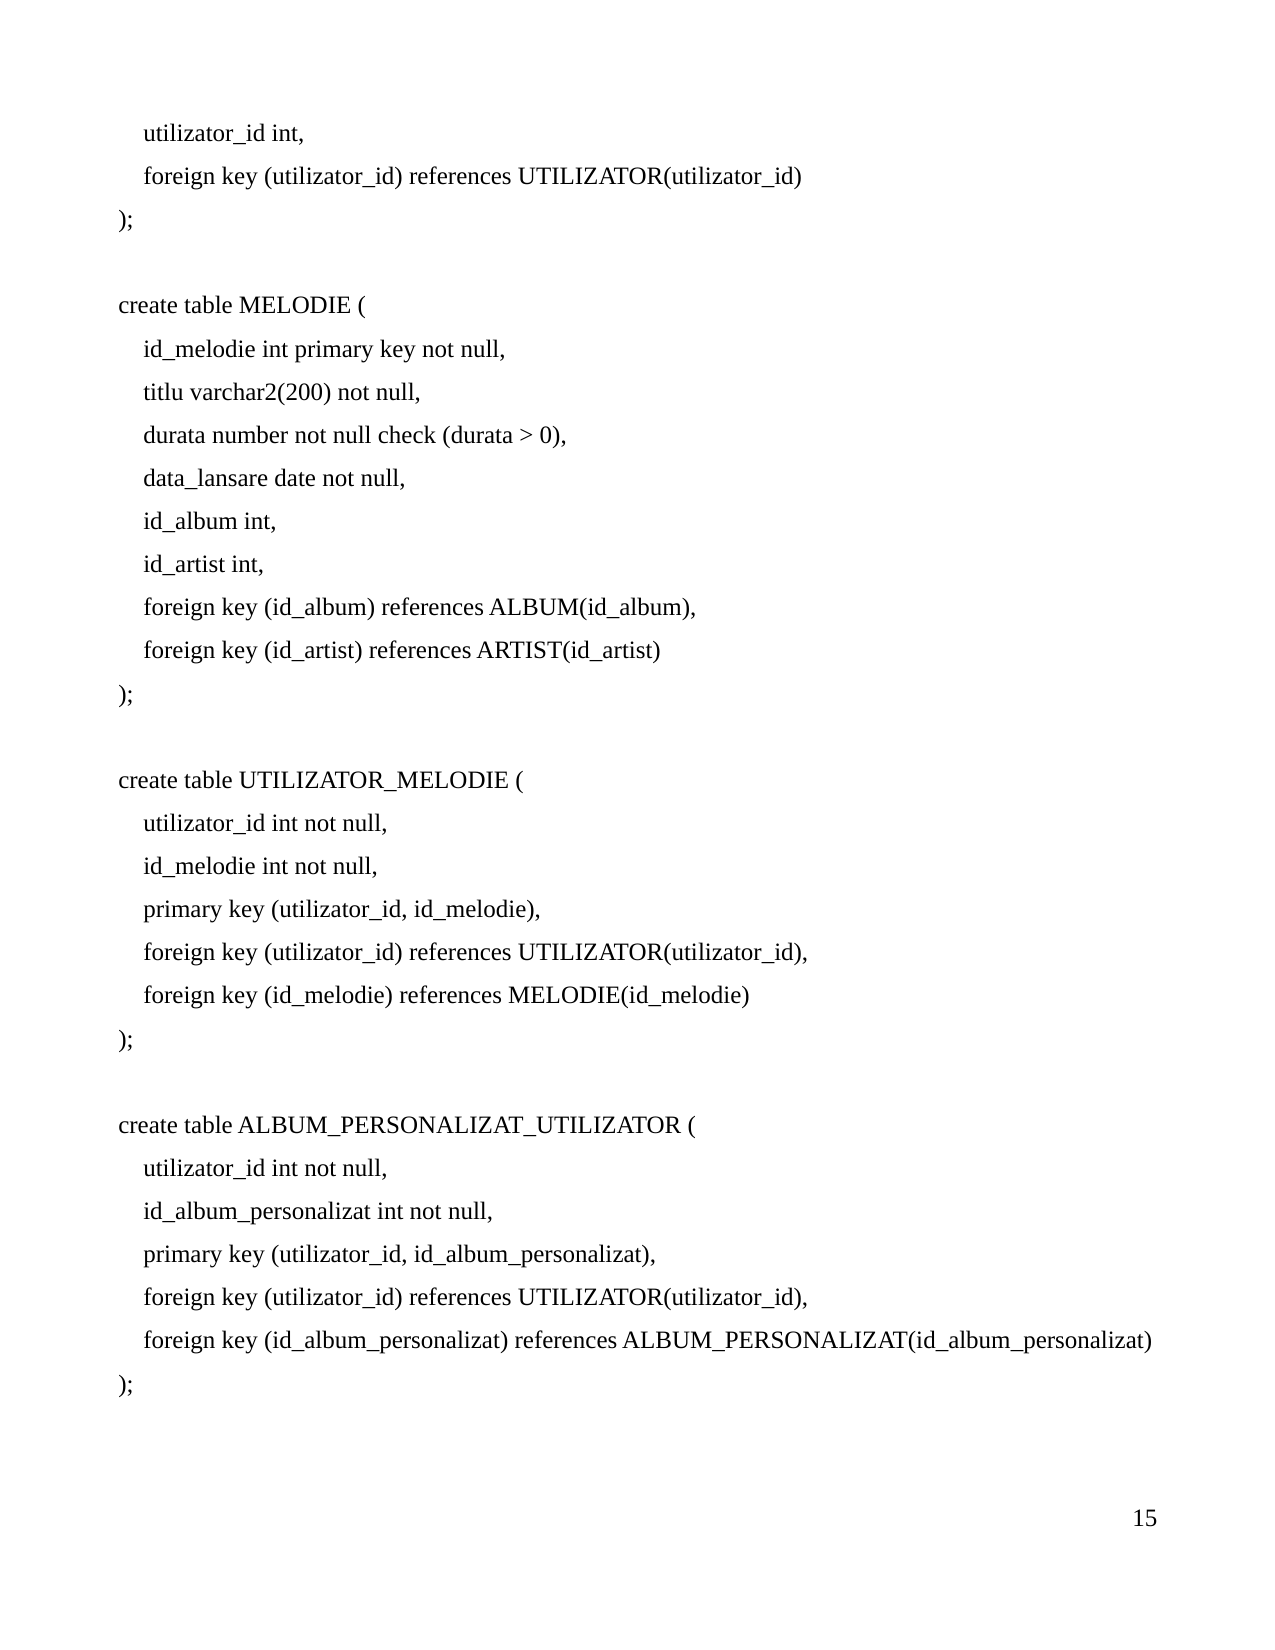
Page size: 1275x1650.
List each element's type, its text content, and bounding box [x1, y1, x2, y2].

text data_lansare date not null, [118, 463, 1157, 492]
text titlu varchar2(200) not null, [118, 377, 1157, 406]
text id_melodie int not null, [118, 851, 1157, 880]
text id_album_personalizat int not null, [118, 1196, 1157, 1225]
text foreign key (id_album_personalizat) references ALBUM_PERSONALIZAT(id_album_personalizat) [118, 1326, 1157, 1354]
text foreign key (id_melodie) references MELODIE(id_melodie) [118, 981, 1157, 1009]
text foreign key (id_album) references ALBUM(id_album), [118, 592, 1157, 621]
text primary key (utilizator_id, id_melodie), [118, 894, 1157, 923]
text foreign key (utilizator_id) references UTILIZATOR(utilizator_id), [118, 937, 1157, 966]
text utilizator_id int not null, [118, 808, 1157, 837]
text primary key (utilizator_id, id_album_personalizat), [118, 1239, 1157, 1268]
text foreign key (id_artist) references ARTIST(id_artist) [118, 636, 1157, 664]
text utilizator_id int, [118, 118, 1157, 147]
text utilizator_id int not null, [118, 1153, 1157, 1182]
text create table ALBUM_PERSONALIZAT_UTILIZATOR ( [118, 1110, 1157, 1139]
text create table UTILIZATOR_MELODIE ( [118, 765, 1157, 794]
text durata number not null check (durata > 0), [118, 420, 1157, 449]
text ); [118, 204, 1157, 233]
text create table MELODIE ( [118, 291, 1157, 319]
text foreign key (utilizator_id) references UTILIZATOR(utilizator_id), [118, 1282, 1157, 1311]
text ); [118, 679, 1157, 707]
text id_melodie int primary key not null, [118, 334, 1157, 362]
text ); [118, 1369, 1157, 1397]
text id_artist int, [118, 549, 1157, 578]
text id_album int, [118, 506, 1157, 535]
text foreign key (utilizator_id) references UTILIZATOR(utilizator_id) [118, 161, 1157, 190]
text ); [118, 1024, 1157, 1052]
